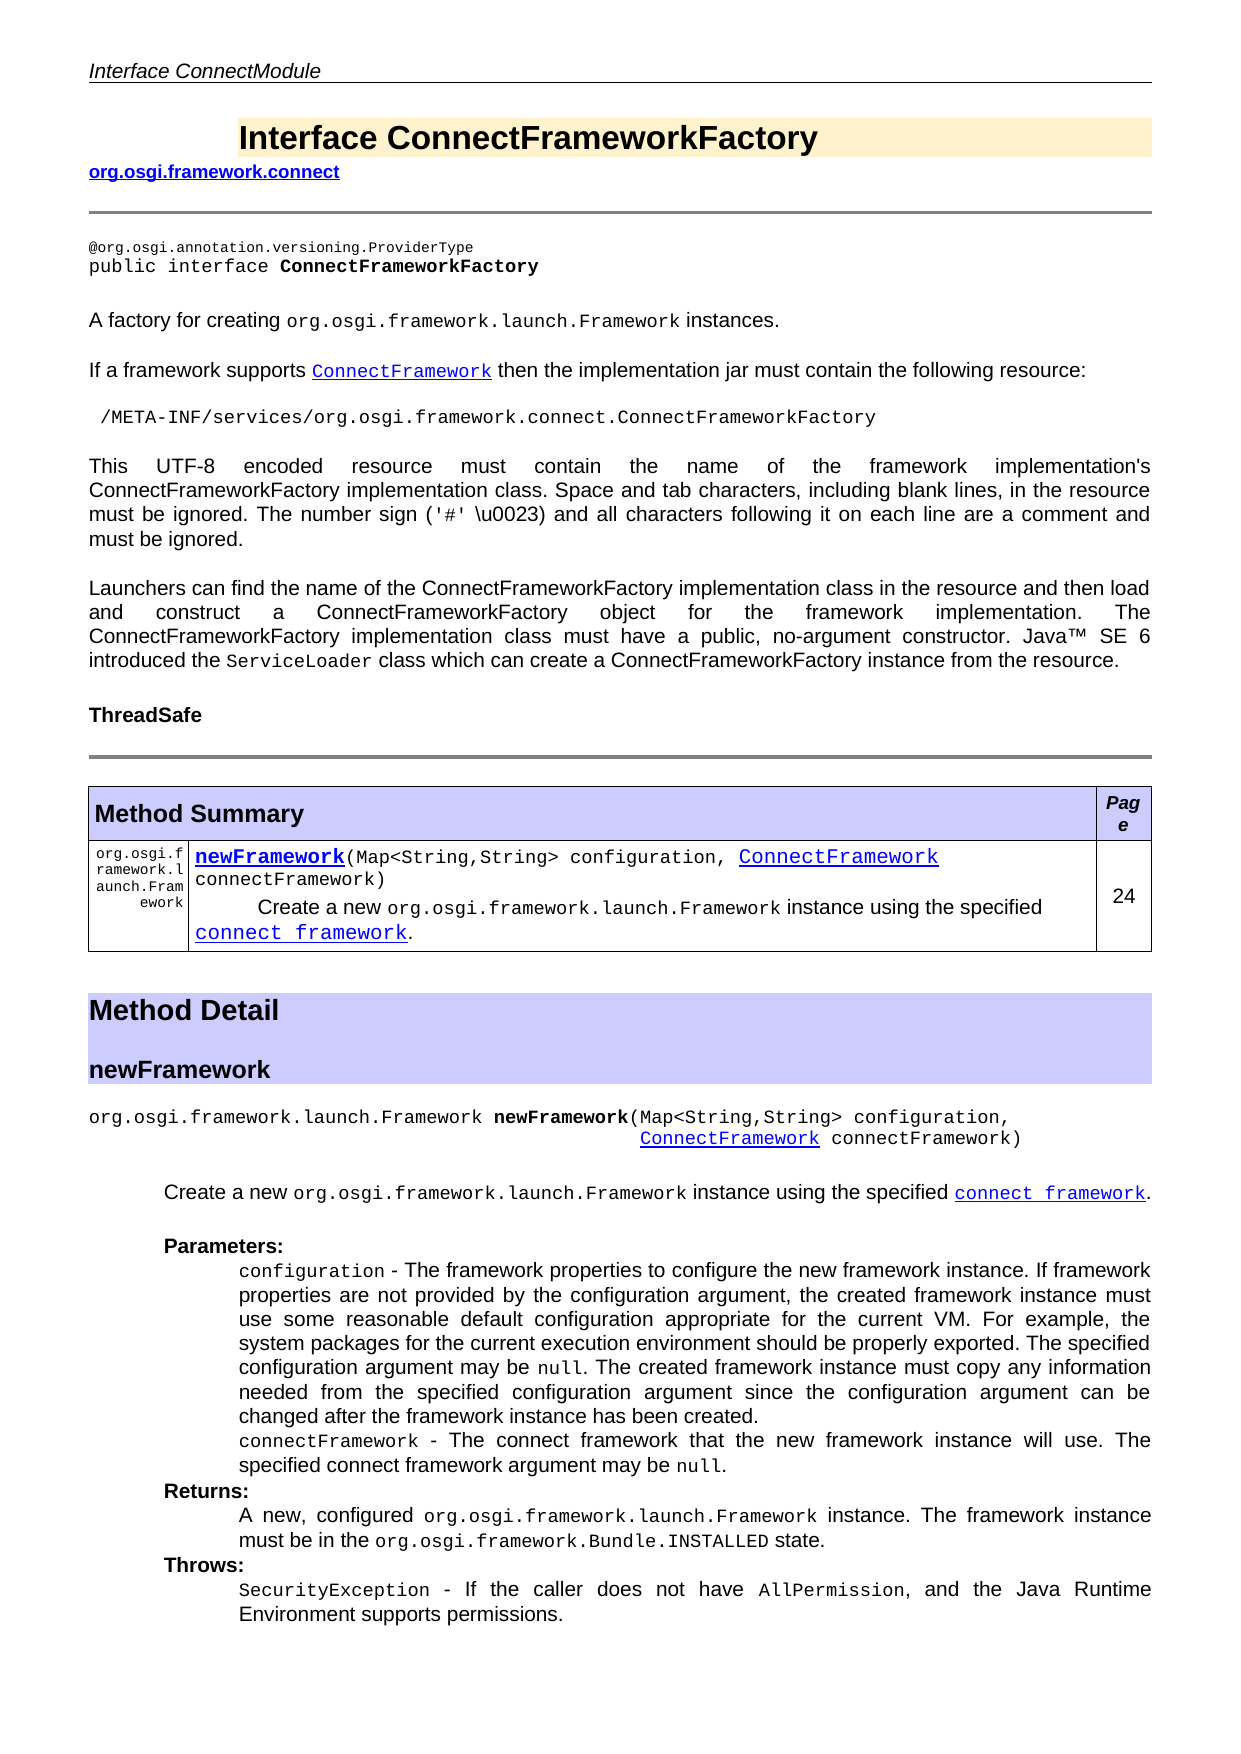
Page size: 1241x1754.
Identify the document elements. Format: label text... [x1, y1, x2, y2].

text org.osgi.framework.launch.Framework newFramework(Map<String,String> configuration, ConnectFramework connectFramework) [88, 1108, 1152, 1150]
text connectFramework - The connect framework that the new framework instance will use. The specified connect framework argument may be null. [238, 1428, 1152, 1478]
table_header Page [1097, 787, 1151, 840]
text Returns: [163, 1478, 1152, 1502]
text This UTF-8 encoded resource must contain the name of the framework implementation's ConnectFrameworkFactory implementation class. Space and tab characters, including blank lines, in the resource must be ignored. The number sign ('#' \u0023) and all characters following it on each line are a comment and must be ignored. [88, 454, 1152, 551]
text @org.osgi.annotation.versioning.ProviderType public interface ConnectFrameworkFactory [88, 240, 1152, 278]
text A factory for creating org.osgi.framework.launch.Framework instances. [88, 307, 1152, 333]
table_cell org.osgi.framework.launch.Framework [89, 841, 188, 951]
text Parameters: [163, 1234, 1152, 1258]
subtitle Interface ConnectFrameworkFactory [238, 118, 1152, 157]
text org.osgi.framework.connect [88, 160, 1152, 182]
text ThreadSafe [88, 702, 1152, 726]
text /META-INF/services/org.osgi.framework.connect.ConnectFrameworkFactory [88, 408, 1152, 429]
text If a framework supports ConnectFramework then the implementation jar must contain the following resource: [88, 358, 1152, 383]
subtitle Method Detail [88, 993, 1152, 1027]
text Launchers can find the name of the ConnectFrameworkFactory implementation class in the resource and then load and construct a ConnectFrameworkFactory object for the framework implementation. The ConnectFrameworkFactory implementation class must have a public, no-argument constructor. Java™ SE 6 introduced the ServiceLoader class which can create a ConnectFrameworkFactory instance from the resource. [88, 576, 1152, 673]
text SecurityException - If the caller does not have AllPermission, and the Java Runtime Environment supports permissions. [238, 1577, 1152, 1626]
subtitle newFramework [88, 1055, 1152, 1084]
table_cell 24 [1097, 841, 1151, 951]
text A new, configured org.osgi.framework.launch.Framework instance. The framework instance must be in the org.osgi.framework.Bundle.INSTALLED state. [238, 1502, 1152, 1553]
table_header Method Summary [89, 787, 1096, 840]
text configuration - The framework properties to configure the new framework instance. If framework properties are not provided by the configuration argument, the created framework instance must use some reasonable default configuration appropriate for the current VM. For example, the system packages for the current execution environment should be properly exported. The specified configuration argument may be null. The created framework instance must copy any information needed from the specified configuration argument since the configuration argument can be changed after the framework instance has been created. [238, 1258, 1152, 1428]
text Throws: [163, 1553, 1152, 1577]
text Create a new org.osgi.framework.launch.Framework instance using the specified connect framework. [163, 1179, 1152, 1205]
table_cell newFramework(Map<String,String> configuration, ConnectFramework connectFramework) Create a new org.osgi.framework.launch.Framework instance using the specified connect framework. [189, 841, 1096, 951]
